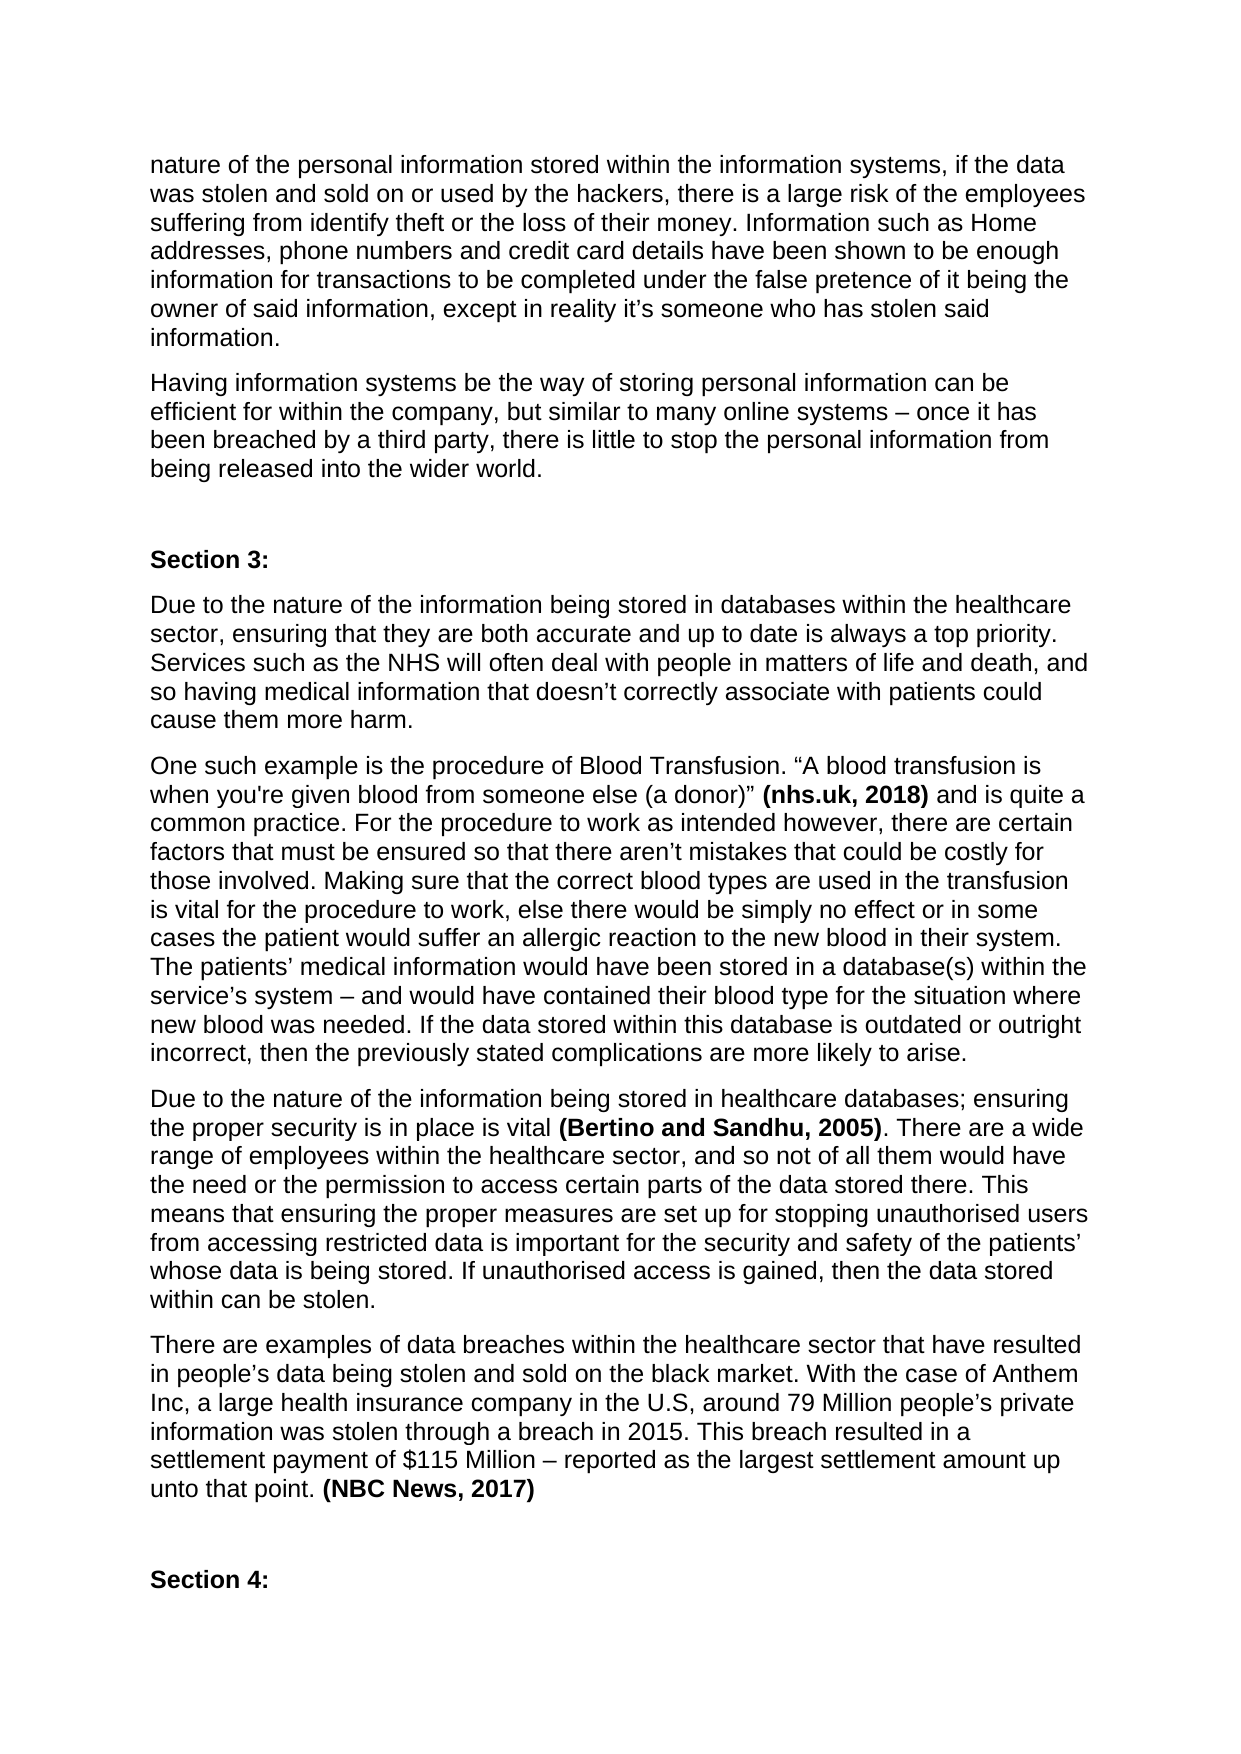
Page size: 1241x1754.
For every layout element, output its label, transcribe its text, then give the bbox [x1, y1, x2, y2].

text Section 3: [150, 545, 1090, 574]
text Due to the nature of the information being stored in databases within the healthcare sector, ensuring that they are both accurate and up to date is always a top priority. Services such as the NHS will often deal with people in matters of life and death, and so having medical information that doesn’t correctly associate with patients could cause them more harm. [150, 590, 1090, 734]
text There are examples of data breaches within the healthcare sector that have resulted in people’s data being stolen and sold on the black market. With the case of Anthem Inc, a large health insurance company in the U.S, around 79 Million people’s private information was stolen through a breach in 2015. This breach resulted in a settlement payment of $115 Million – reported as the largest settlement amount up unto that point. (NBC News, 2017) [150, 1330, 1090, 1503]
text Section 4: [150, 1565, 1090, 1594]
text One such example is the procedure of Blood Transfusion. “A blood transfusion is when you're given blood from someone else (a donor)” (nhs.uk, 2018) and is quite a common practice. For the procedure to work as intended however, there are certain factors that must be ensured so that there aren’t mistakes that could be costly for those involved. Making sure that the correct blood types are used in the transfusion is vital for the procedure to work, else there would be simply no effect or in some cases the patient would suffer an allergic reaction to the new blood in their system. The patients’ medical information would have been stored in a database(s) within the service’s system – and would have contained their blood type for the situation where new blood was needed. If the data stored within this database is outdated or outright incorrect, then the previously stated complications are more likely to arise. [150, 751, 1090, 1067]
text nature of the personal information stored within the information systems, if the data was stolen and sold on or used by the hackers, there is a large risk of the employees suffering from identify theft or the loss of their money. Information such as Home addresses, phone numbers and credit card details have been shown to be enough information for transactions to be completed under the false pretence of it being the owner of said information, except in reality it’s someone who has stolen said information. [150, 150, 1090, 351]
text Having information systems be the way of storing personal information can be efficient for within the company, but similar to many online systems – once it has been breached by a third party, there is little to stop the personal information from being released into the wider world. [150, 368, 1090, 483]
text Due to the nature of the information being stored in healthcare databases; ensuring the proper security is in place is vital (Bertino and Sandhu, 2005). There are a wide range of employees within the healthcare sector, and so not of all them would have the need or the permission to access certain parts of the data stored there. This means that ensuring the proper measures are set up for stopping unauthorised users from accessing restricted data is important for the security and safety of the patients’ whose data is being stored. If unauthorised access is gained, then the data stored within can be stolen. [150, 1084, 1090, 1314]
